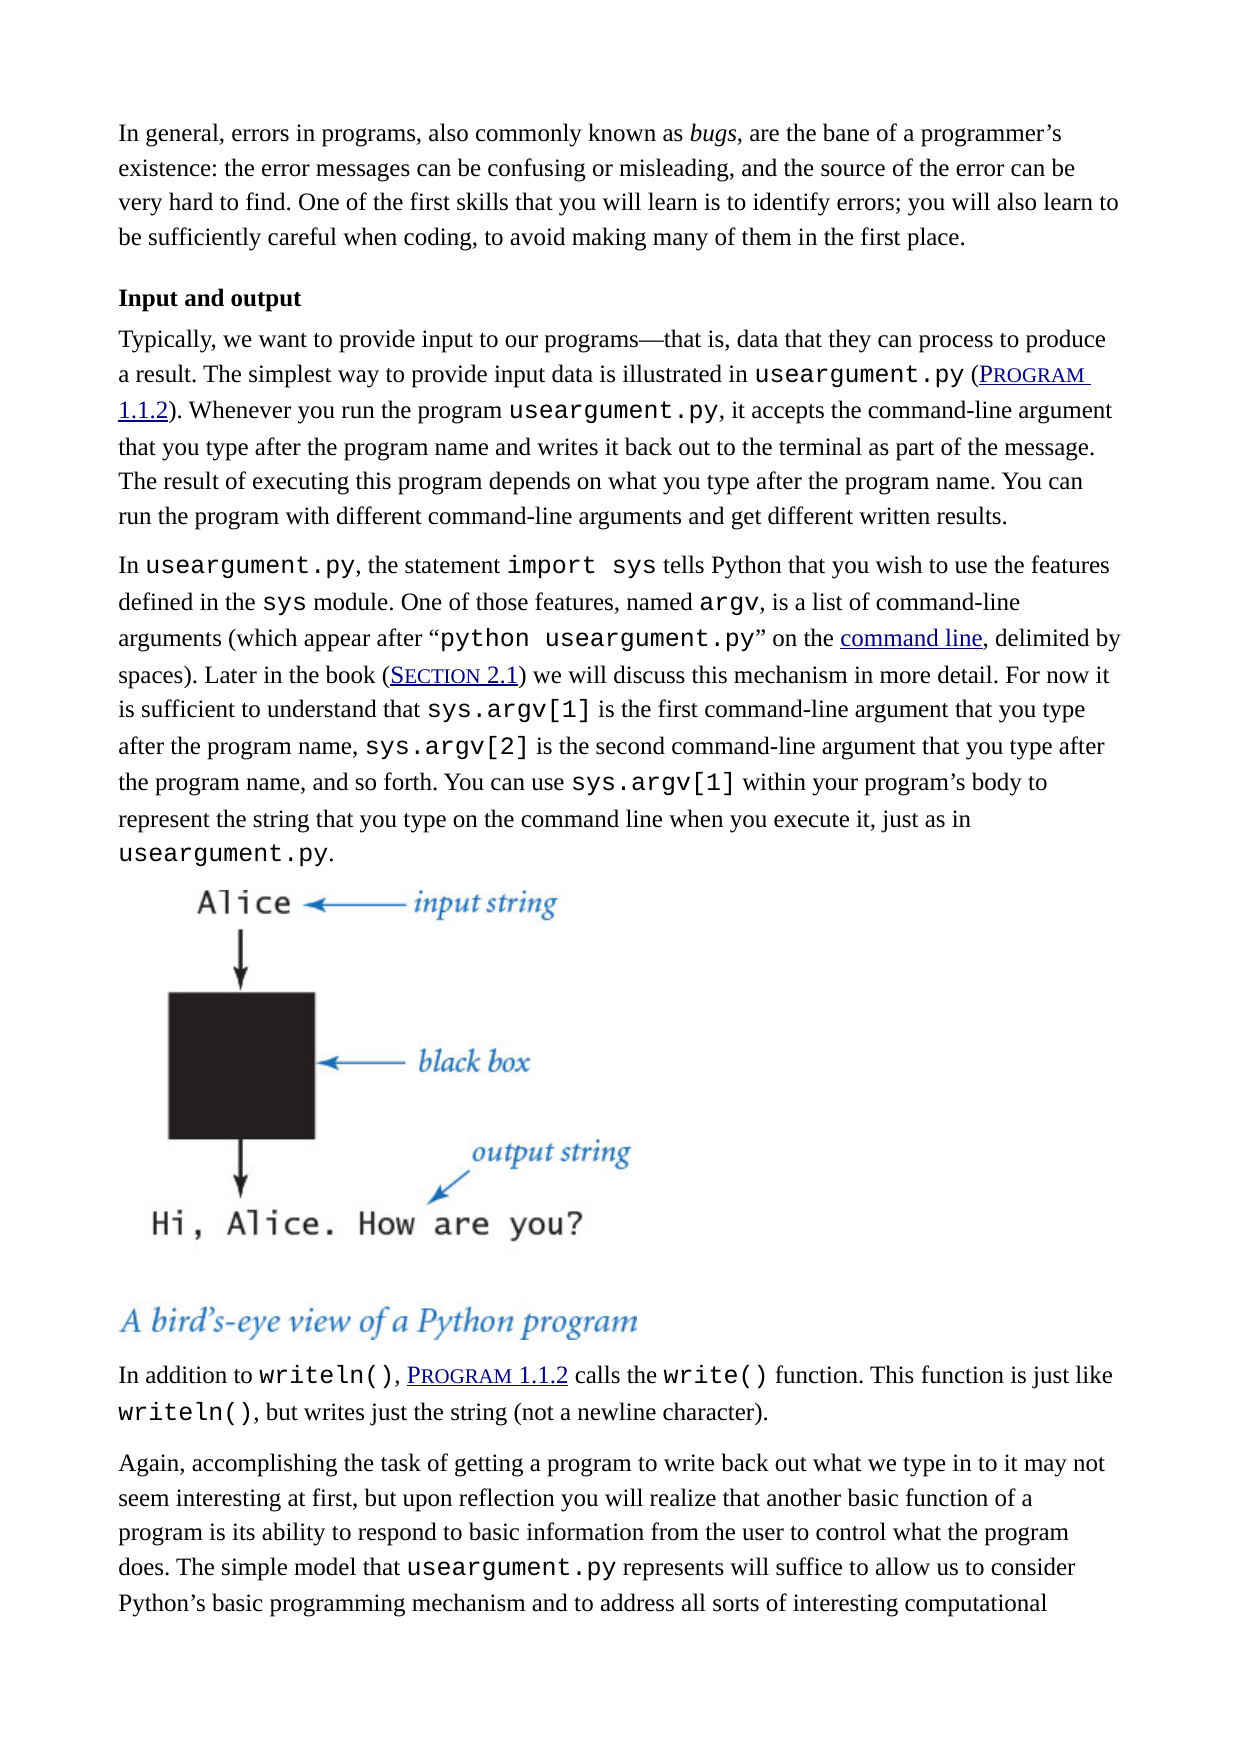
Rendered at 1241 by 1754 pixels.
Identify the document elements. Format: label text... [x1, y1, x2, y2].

text In addition to writeln(), PROGRAM 1.1.2 calls the write() function. This function is just like writeln(), but writes just the string (not a newline character). [118, 1360, 1122, 1428]
text Typically, we want to provide input to our programs—that is, data that they can process to produce a result. The simplest way to provide input data is illustrated in useargument.py (PROGRAM 1.1.2). Whenever you run the program useargument.py, it accepts the command-line argument that you type after the program name and writes it back out to the terminal as part of the message. The result of executing this program depends on what you type after the program name. You can run the program with different command-line arguments and get different written results. [118, 324, 1122, 530]
text In general, errors in programs, also commonly known as bugs, are the bane of a programmer’s existence: the error messages can be confusing or misleading, and the source of the error can be very hard to find. One of the first skills that you will learn is to identify errors; you will also learn to be sufficiently careful when coding, to avoid making many of them in the first place. [118, 118, 1122, 250]
text Again, accomplishing the task of getting a program to write back out what we type in to it may not seem interesting at first, but upon reflection you will realize that another basic function of a program is its ability to respond to basic information from the user to control what the program does. The simple model that useargument.py represents will suffice to allow us to consider Python’s basic programming mechanism and to address all sorts of interesting computational [118, 1448, 1122, 1617]
subtitle Input and output [118, 283, 1122, 312]
picture [118, 890, 637, 1340]
text In useargument.py, the statement import sys tells Python that you wish to use the features defined in the sys module. One of those features, named argv, is a list of command-line arguments (which appear after “python useargument.py” on the command line, delimited by spaces). Later in the book (SECTION 2.1) we will discuss this mechanism in more detail. For now it is sufficient to understand that sys.argv[1] is the first command-line argument that you type after the program name, sys.argv[2] is the second command-line argument that you type after the program name, and so forth. You can use sys.argv[1] within your program’s body to represent the string that you type on the command line when you execute it, just as in useargument.py. [118, 550, 1122, 869]
